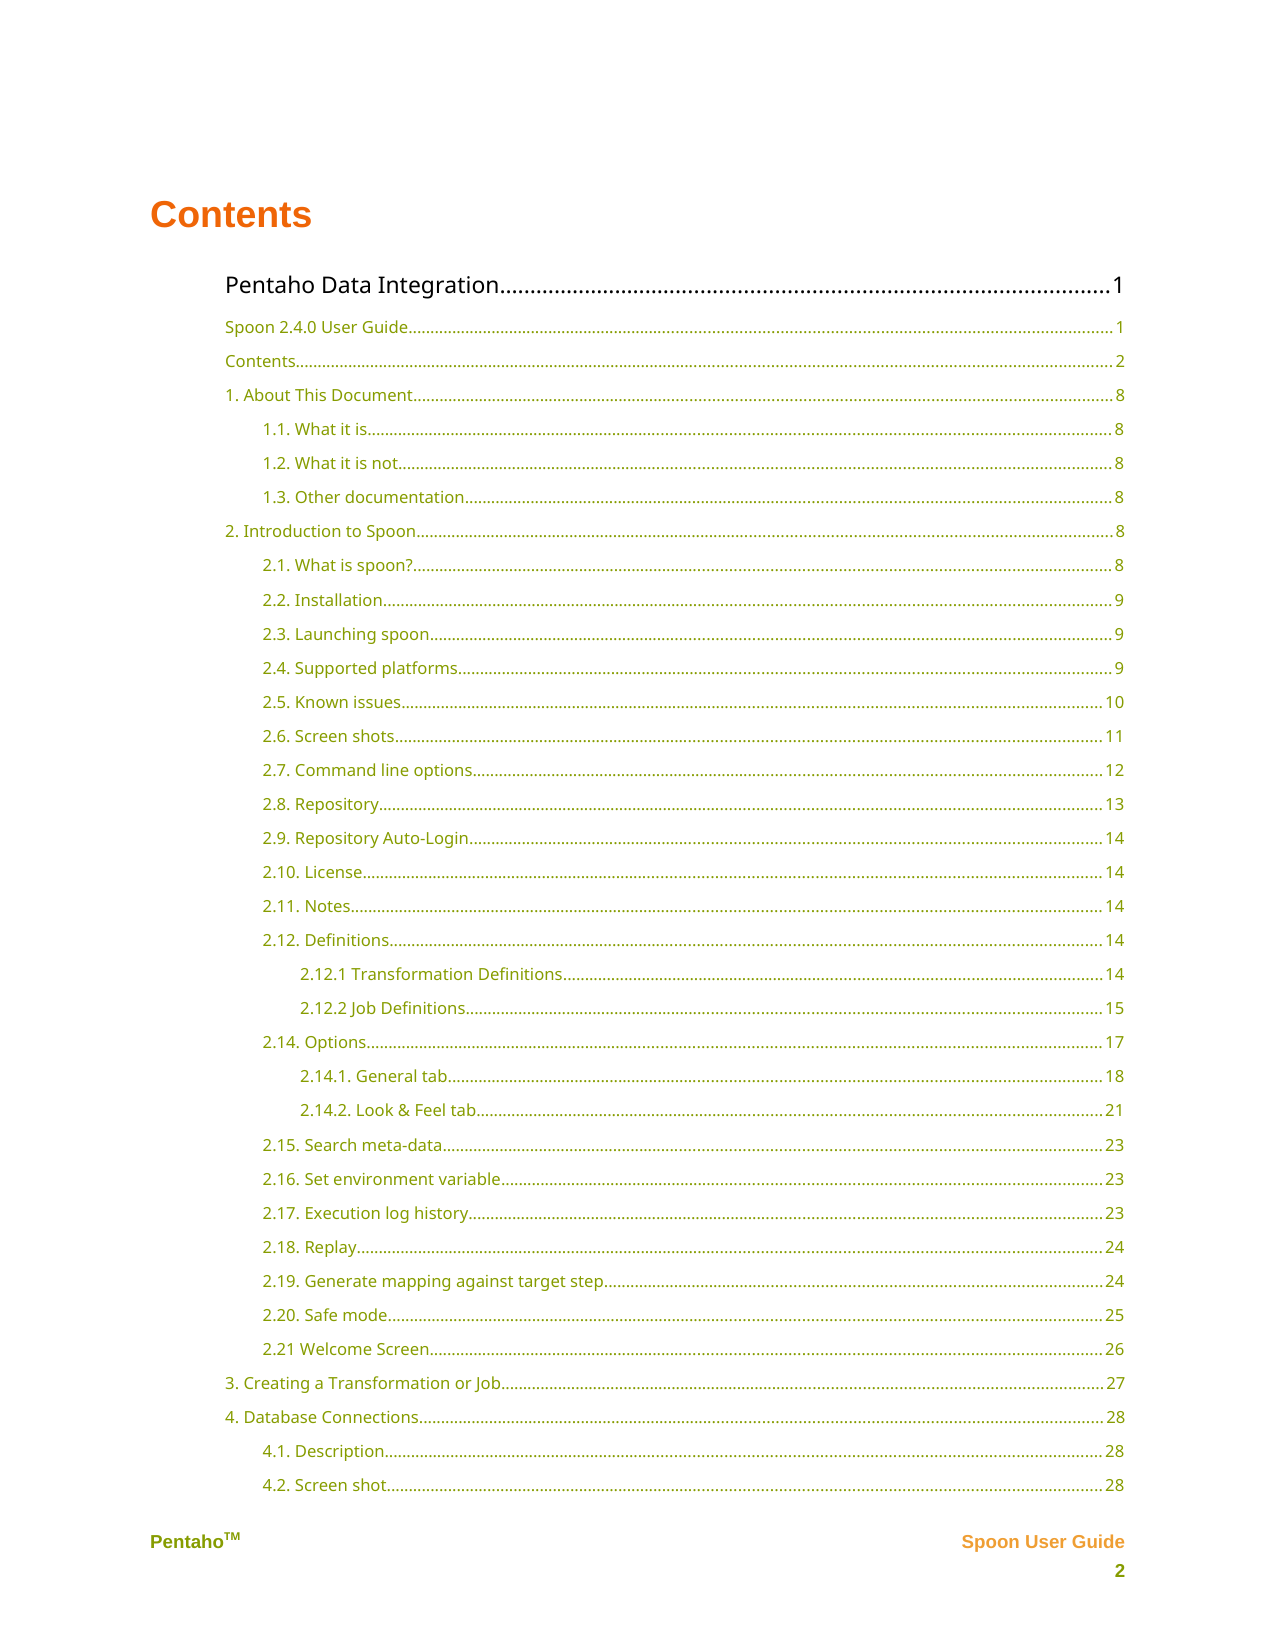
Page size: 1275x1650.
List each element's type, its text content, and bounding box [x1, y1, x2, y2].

subtitle Contents [150, 204, 1125, 233]
text 2.12. Definitions 14 [262, 929, 1125, 951]
text 2.12.2 Job Definitions 15 [300, 997, 1125, 1019]
text 2.12.1 Transformation Definitions 14 [300, 963, 1125, 986]
text 2.14.1. General tab 18 [300, 1065, 1125, 1088]
text 4.2. Screen shot 28 [262, 1474, 1125, 1496]
text 2.2. Installation 9 [262, 588, 1125, 611]
text 2.16. Set environment variable 23 [262, 1167, 1125, 1190]
text 2.18. Replay 24 [262, 1235, 1125, 1258]
text 2.4. Supported platforms 9 [262, 656, 1125, 679]
text 2.11. Notes 14 [262, 895, 1125, 917]
text 2.9. Repository Auto-Login 14 [262, 827, 1125, 849]
text 1. About This Document 8 [225, 384, 1200, 406]
text 2.6. Screen shots 11 [262, 724, 1125, 747]
text Contents 2 [225, 350, 1200, 372]
text 2.5. Known issues 10 [262, 690, 1125, 713]
text 2.7. Command line options 12 [262, 758, 1125, 781]
text 1.1. What it is 8 [262, 418, 1125, 441]
text 2.21 Welcome Screen 26 [262, 1337, 1125, 1360]
text 2.14. Options 17 [262, 1031, 1125, 1054]
text 2.17. Execution log history 23 [262, 1201, 1125, 1224]
text 2.14.2. Look & Feel tab 21 [300, 1099, 1125, 1122]
text 2.10. License 14 [262, 861, 1125, 883]
text 4.1. Description 28 [262, 1440, 1125, 1462]
text 2.3. Launching spoon 9 [262, 622, 1125, 645]
text 1.3. Other documentation 8 [262, 486, 1125, 509]
text 2.15. Search meta-data 23 [262, 1133, 1125, 1156]
text 2.1. What is spoon? 8 [262, 554, 1125, 577]
text Pentaho Data Integration 1 [150, 269, 1125, 300]
text Spoon 2.4.0 User Guide 1 [225, 316, 1200, 338]
text 2.20. Safe mode 25 [262, 1303, 1125, 1326]
text 2.8. Repository 13 [262, 792, 1125, 815]
text 4. Database Connections 28 [225, 1406, 1200, 1428]
text 3. Creating a Transformation or Job 27 [225, 1372, 1200, 1394]
text 1.2. What it is not 8 [262, 452, 1125, 474]
text 2.19. Generate mapping against target step 24 [262, 1269, 1125, 1292]
text 2. Introduction to Spoon 8 [225, 520, 1200, 543]
